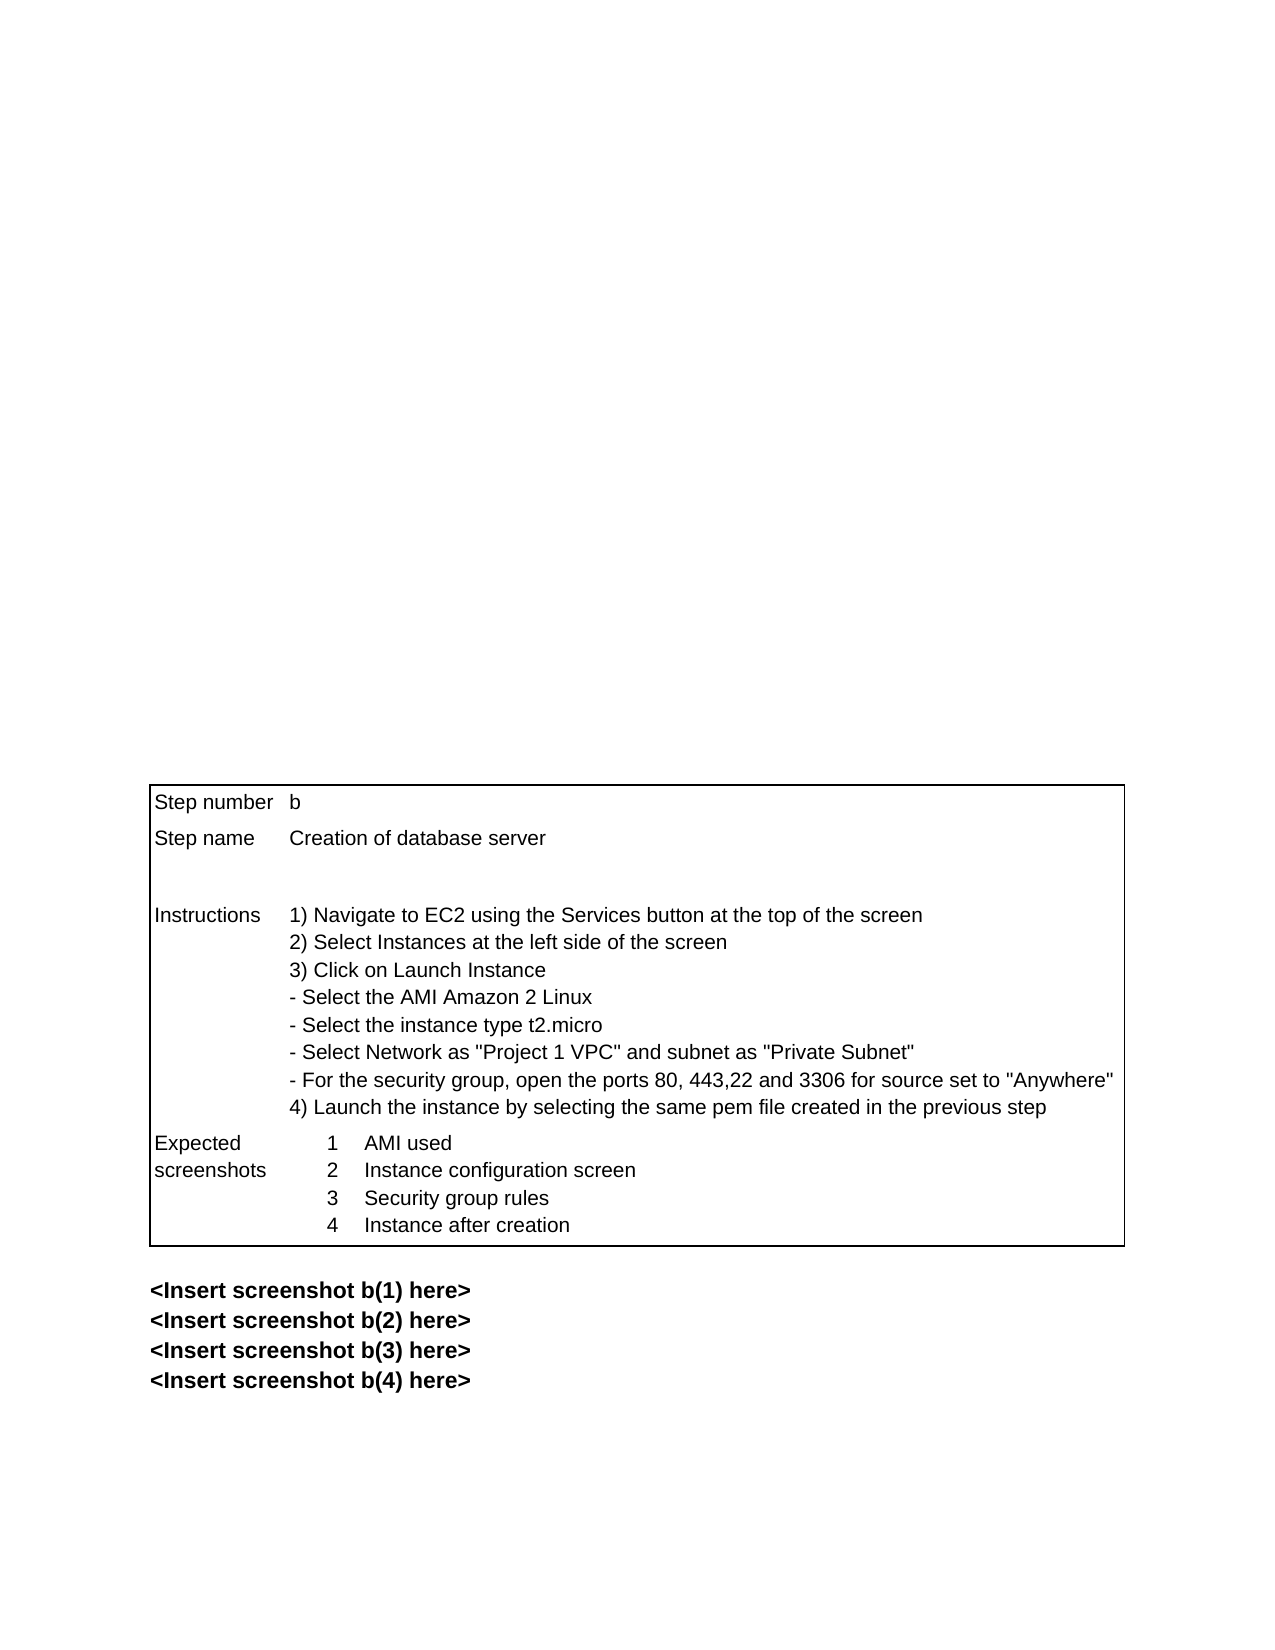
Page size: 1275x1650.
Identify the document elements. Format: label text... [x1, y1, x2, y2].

table_header [679, 786, 689, 822]
table_header Step number [151, 786, 285, 822]
table_cell Step name [151, 822, 285, 898]
table_header [690, 786, 1124, 822]
table_cell Instructions [151, 898, 285, 1127]
table_cell Expected screenshots [151, 1127, 285, 1245]
table_cell [679, 822, 689, 898]
text <Insert screenshot b(1) here> [150, 1277, 1125, 1303]
text <Insert screenshot b(3) here> [150, 1337, 1125, 1363]
table_cell [690, 1127, 1124, 1245]
table_cell [668, 1127, 679, 1245]
table_cell AMI used Instance configuration screen Security group rules Instance after creation [285, 1127, 668, 1245]
table_header b [285, 786, 668, 822]
table_cell [679, 1127, 689, 1245]
text <Insert screenshot b(2) here> [150, 1307, 1125, 1333]
table_cell 1) Navigate to EC2 using the Services button at the top of the screen 2) Select Instances at the left side of the screen 3) Click on Launch Instance - Select the AMI Amazon 2 Linux - Select the instance type t2.micro - Select Network as "Project 1 VPC" and subnet as "Private Subnet" - For the security group, open the ports 80, 443,22 and 3306 for source set to "Anywhere" 4) Launch the instance by selecting the same pem file created in the previous step [285, 898, 1124, 1127]
table_cell Creation of database server [285, 822, 668, 898]
table_cell [668, 822, 679, 898]
table_cell [690, 822, 1124, 898]
table_header [668, 786, 679, 822]
text <Insert screenshot b(4) here> [150, 1367, 1125, 1394]
